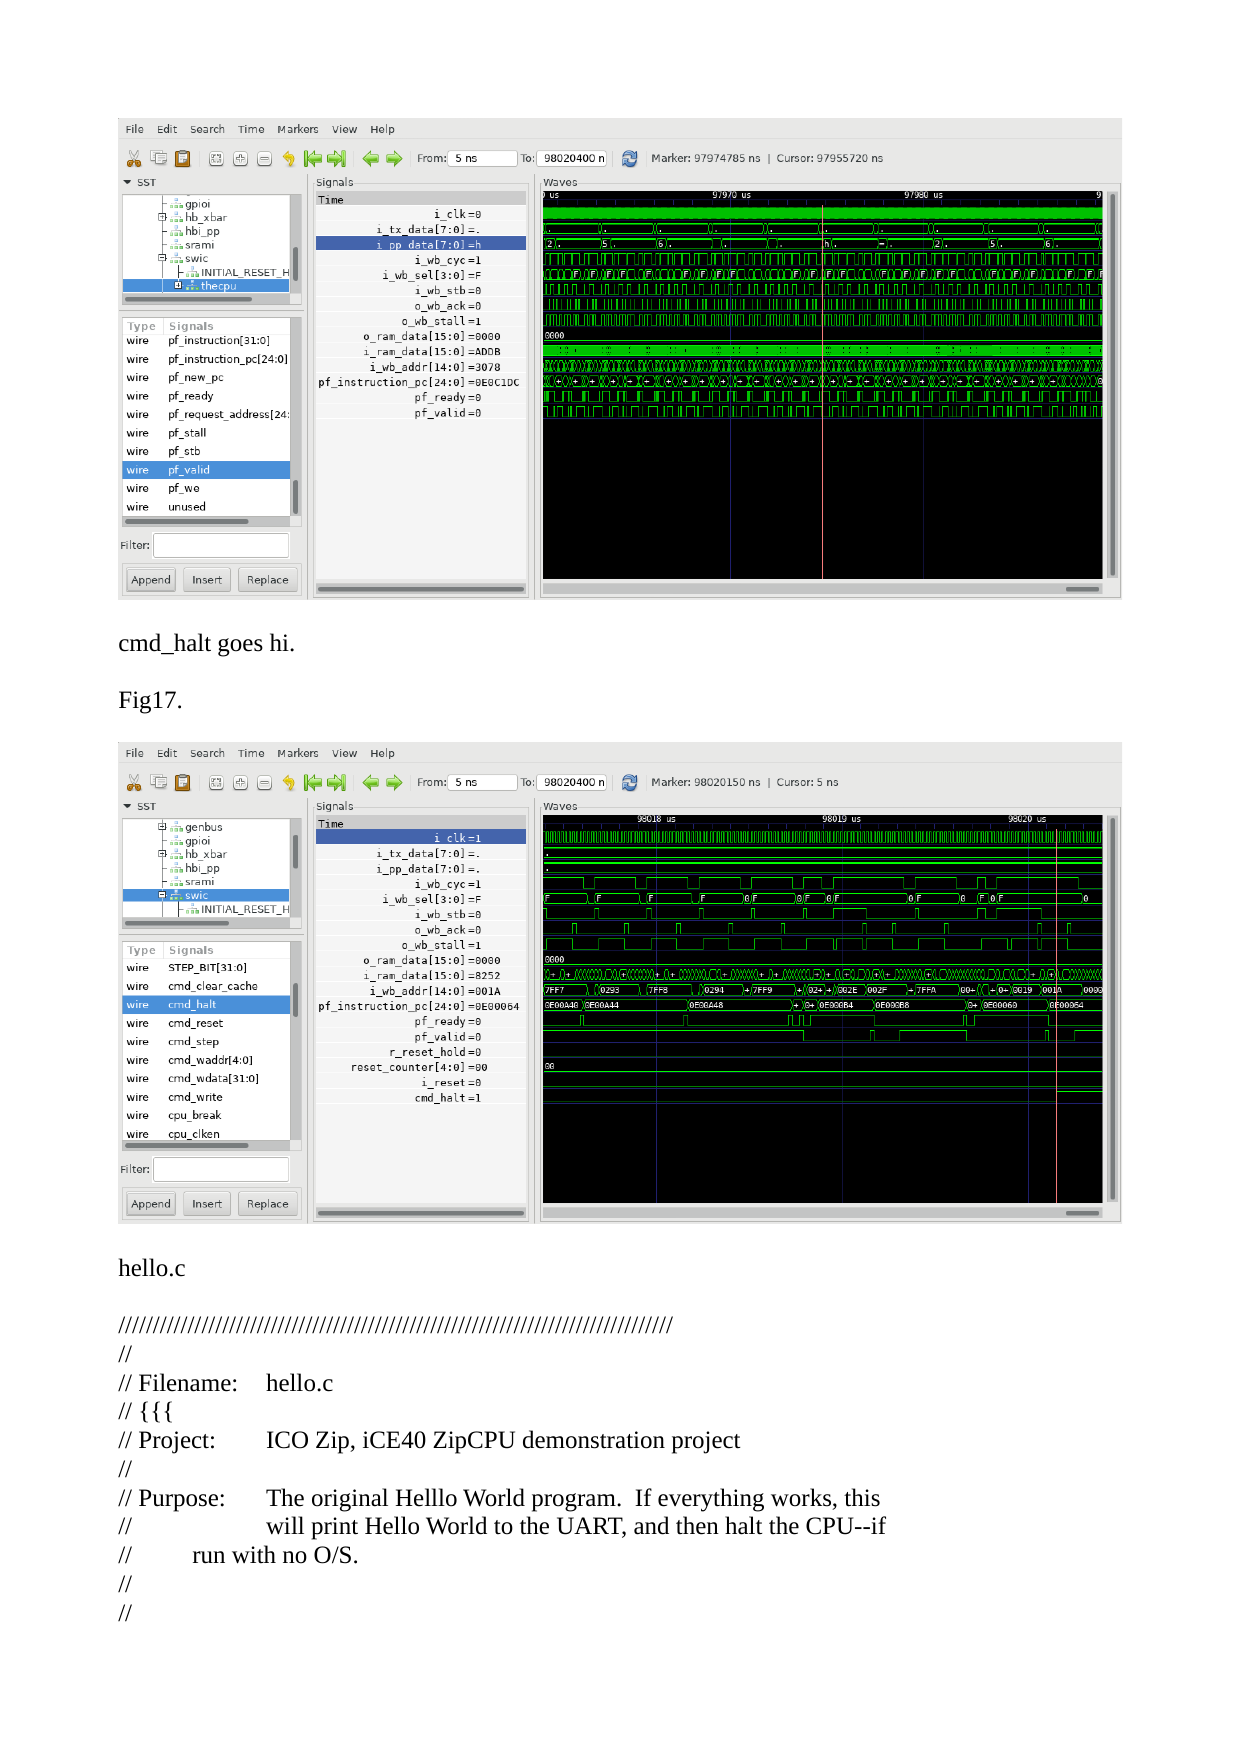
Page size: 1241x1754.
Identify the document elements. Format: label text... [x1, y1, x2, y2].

text // will print Hello World to the UART, and then halt the CPU--if [118, 1511, 1122, 1540]
text Fig17. [118, 685, 1122, 714]
text cmd_halt goes hi. [118, 628, 1122, 657]
picture [118, 118, 1123, 600]
text // [118, 1569, 1122, 1598]
text // Filename: hello.c [118, 1368, 1122, 1396]
text hello.c [118, 1253, 1122, 1281]
text // [118, 1454, 1122, 1483]
text // run with no O/S. [118, 1540, 1122, 1569]
text // Purpose: The original Helllo World program. If everything works, this [118, 1483, 1122, 1511]
text //////////////////////////////////////////////////////////////////////////////// [118, 1310, 1122, 1339]
text // Project: ICO Zip, iCE40 ZipCPU demonstration project [118, 1425, 1122, 1454]
text // [118, 1598, 1122, 1626]
picture [118, 742, 1123, 1224]
text // [118, 1339, 1122, 1368]
text // {{{ [118, 1396, 1122, 1425]
